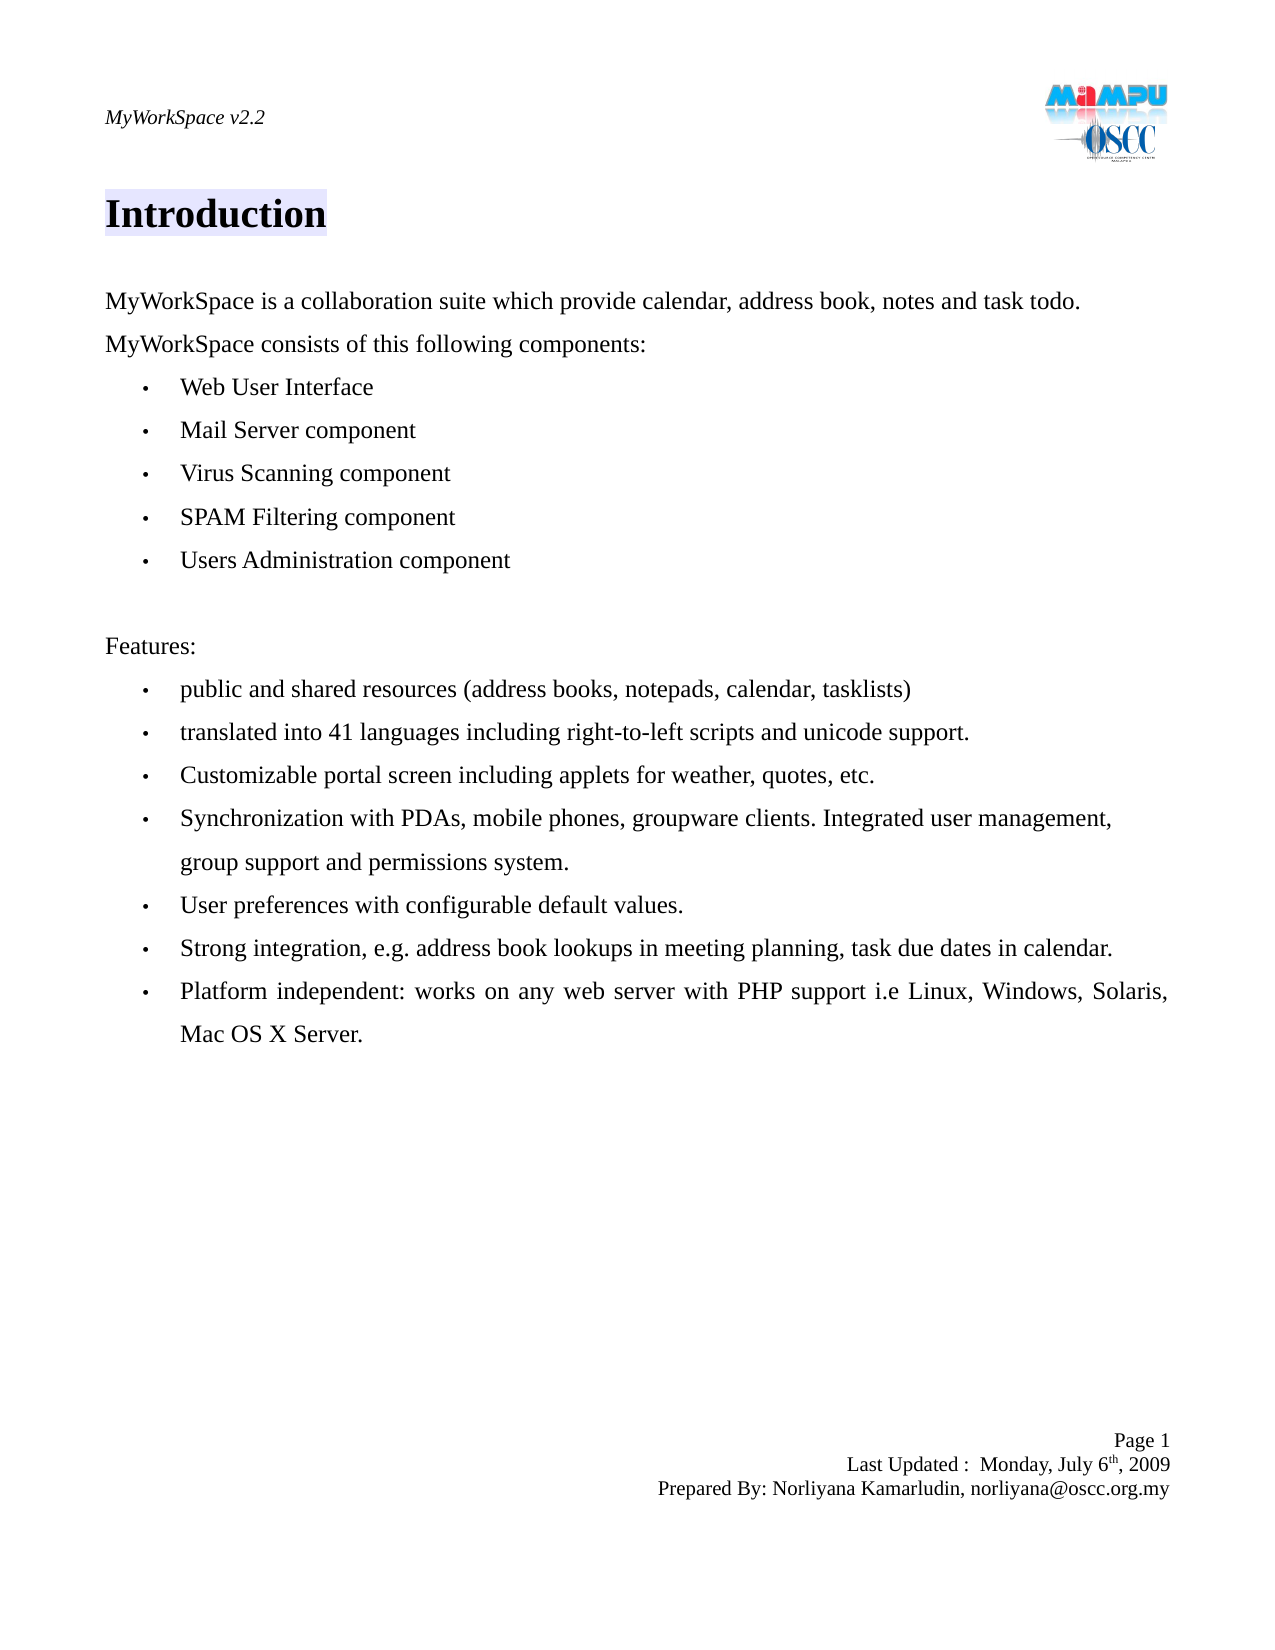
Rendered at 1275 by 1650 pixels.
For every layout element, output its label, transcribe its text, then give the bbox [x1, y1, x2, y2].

list Web User Interface [142, 372, 1170, 401]
list User preferences with configurable default values. [142, 890, 1170, 918]
list Users Administration component [142, 545, 1170, 573]
text Features: [105, 631, 1170, 660]
list Strong integration, e.g. address book lookups in meeting planning, task due dates in calendar. [142, 933, 1170, 962]
subtitle Introduction [327, 189, 1170, 236]
list public and shared resources (address books, notepads, calendar, tasklists) [142, 674, 1170, 703]
list Synchronization with PDAs, mobile phones, groupware clients. Integrated user management, group support and permissions system. [142, 803, 1170, 875]
list Virus Scanning component [142, 458, 1170, 487]
list Mail Server component [142, 415, 1170, 444]
list Customizable portal screen including applets for weather, quotes, etc. [142, 760, 1170, 789]
list Platform independent: works on any web server with PHP support i.e Linux, Windows, Solaris, Mac OS X Server. [142, 976, 1170, 1048]
text MyWorkSpace is a collaboration suite which provide calendar, address book, notes and task todo. [105, 286, 1170, 315]
picture [1045, 69, 1168, 163]
list SPAM Filtering component [142, 502, 1170, 530]
list translated into 41 languages including right-to-left scripts and unicode support. [142, 717, 1170, 746]
text MyWorkSpace consists of this following components: [105, 329, 1170, 358]
